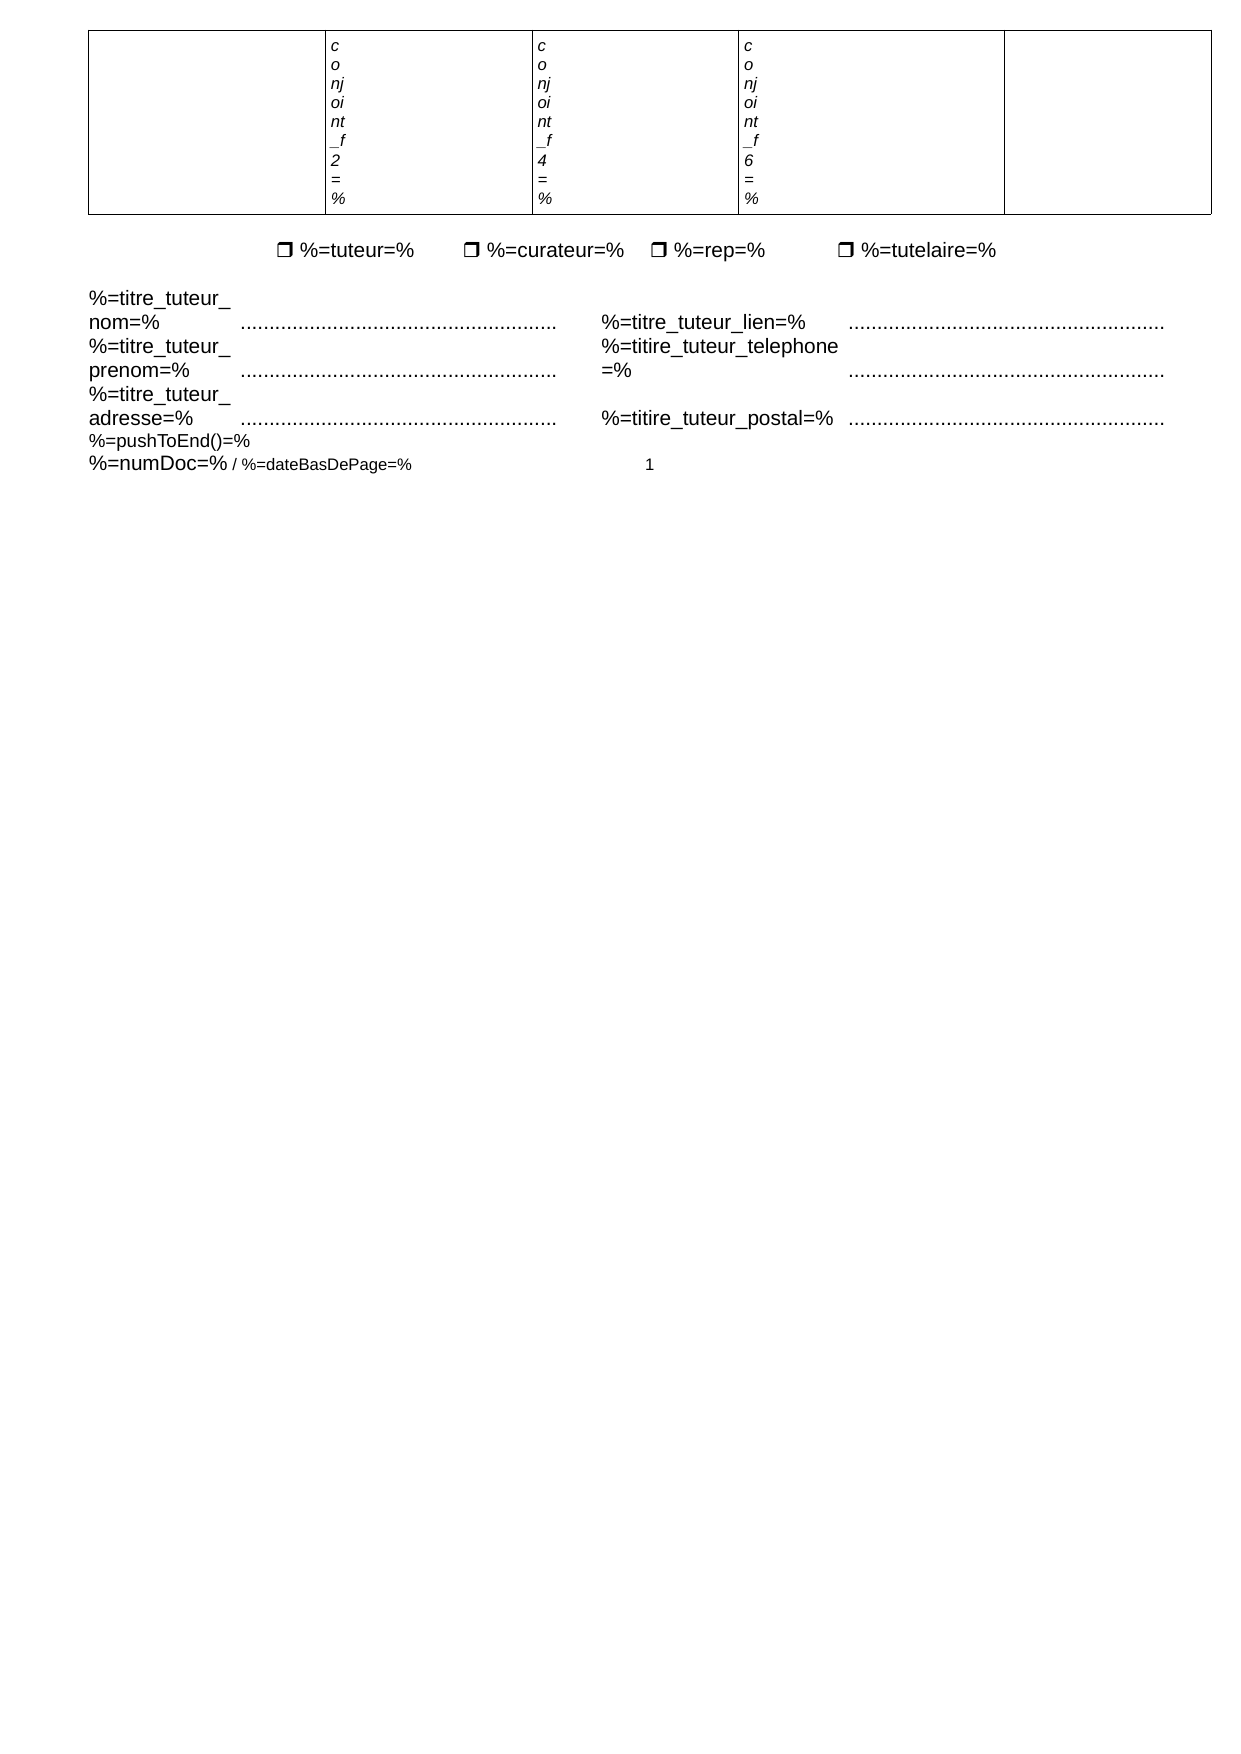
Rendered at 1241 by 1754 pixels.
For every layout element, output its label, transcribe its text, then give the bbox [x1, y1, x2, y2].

table_cell [579, 334, 601, 381]
table_header conjoint_f6=% [739, 31, 768, 213]
table_header [579, 286, 601, 333]
text %=pushToEnd()=% [88, 429, 1211, 451]
text %=numDoc=% / %=dateBasDePage=% 1 [88, 451, 1211, 475]
table_cell ....................................................... [848, 334, 1211, 381]
table_header [1024, 238, 1211, 262]
table_header conjoint_f2=% [326, 31, 354, 213]
table_header ....................................................... [848, 286, 1211, 333]
table_header [1005, 31, 1033, 213]
table_header %=titre_tuteur_lien=% [601, 286, 848, 333]
table_cell ....................................................... [848, 381, 1211, 429]
table_header  %=tuteur=% [276, 238, 462, 262]
table_header  %=curateur=% [463, 238, 649, 262]
table_header conjoint_f4=% [533, 31, 561, 213]
table_header ....................................................... [240, 286, 579, 333]
table_header [89, 31, 325, 213]
table_cell [579, 381, 601, 429]
table_header [561, 31, 738, 213]
table_header [89, 238, 276, 262]
table_cell %=titre_tuteur_adresse=% [89, 381, 240, 429]
table_header %=titre_tuteur_nom=% [89, 286, 240, 333]
table_cell ....................................................... [240, 334, 579, 381]
table_header  %=tutelaire=% [837, 238, 1024, 262]
table_cell %=titire_tuteur_telephone=% [601, 334, 848, 381]
table_header [768, 31, 1004, 213]
table_cell %=titire_tuteur_postal=% [601, 381, 848, 429]
table_cell %=titre_tuteur_prenom=% [89, 334, 240, 381]
table_header [354, 31, 532, 213]
table_header [1034, 31, 1211, 213]
table_cell ....................................................... [240, 381, 579, 429]
table_header  %=rep=% [650, 238, 837, 262]
